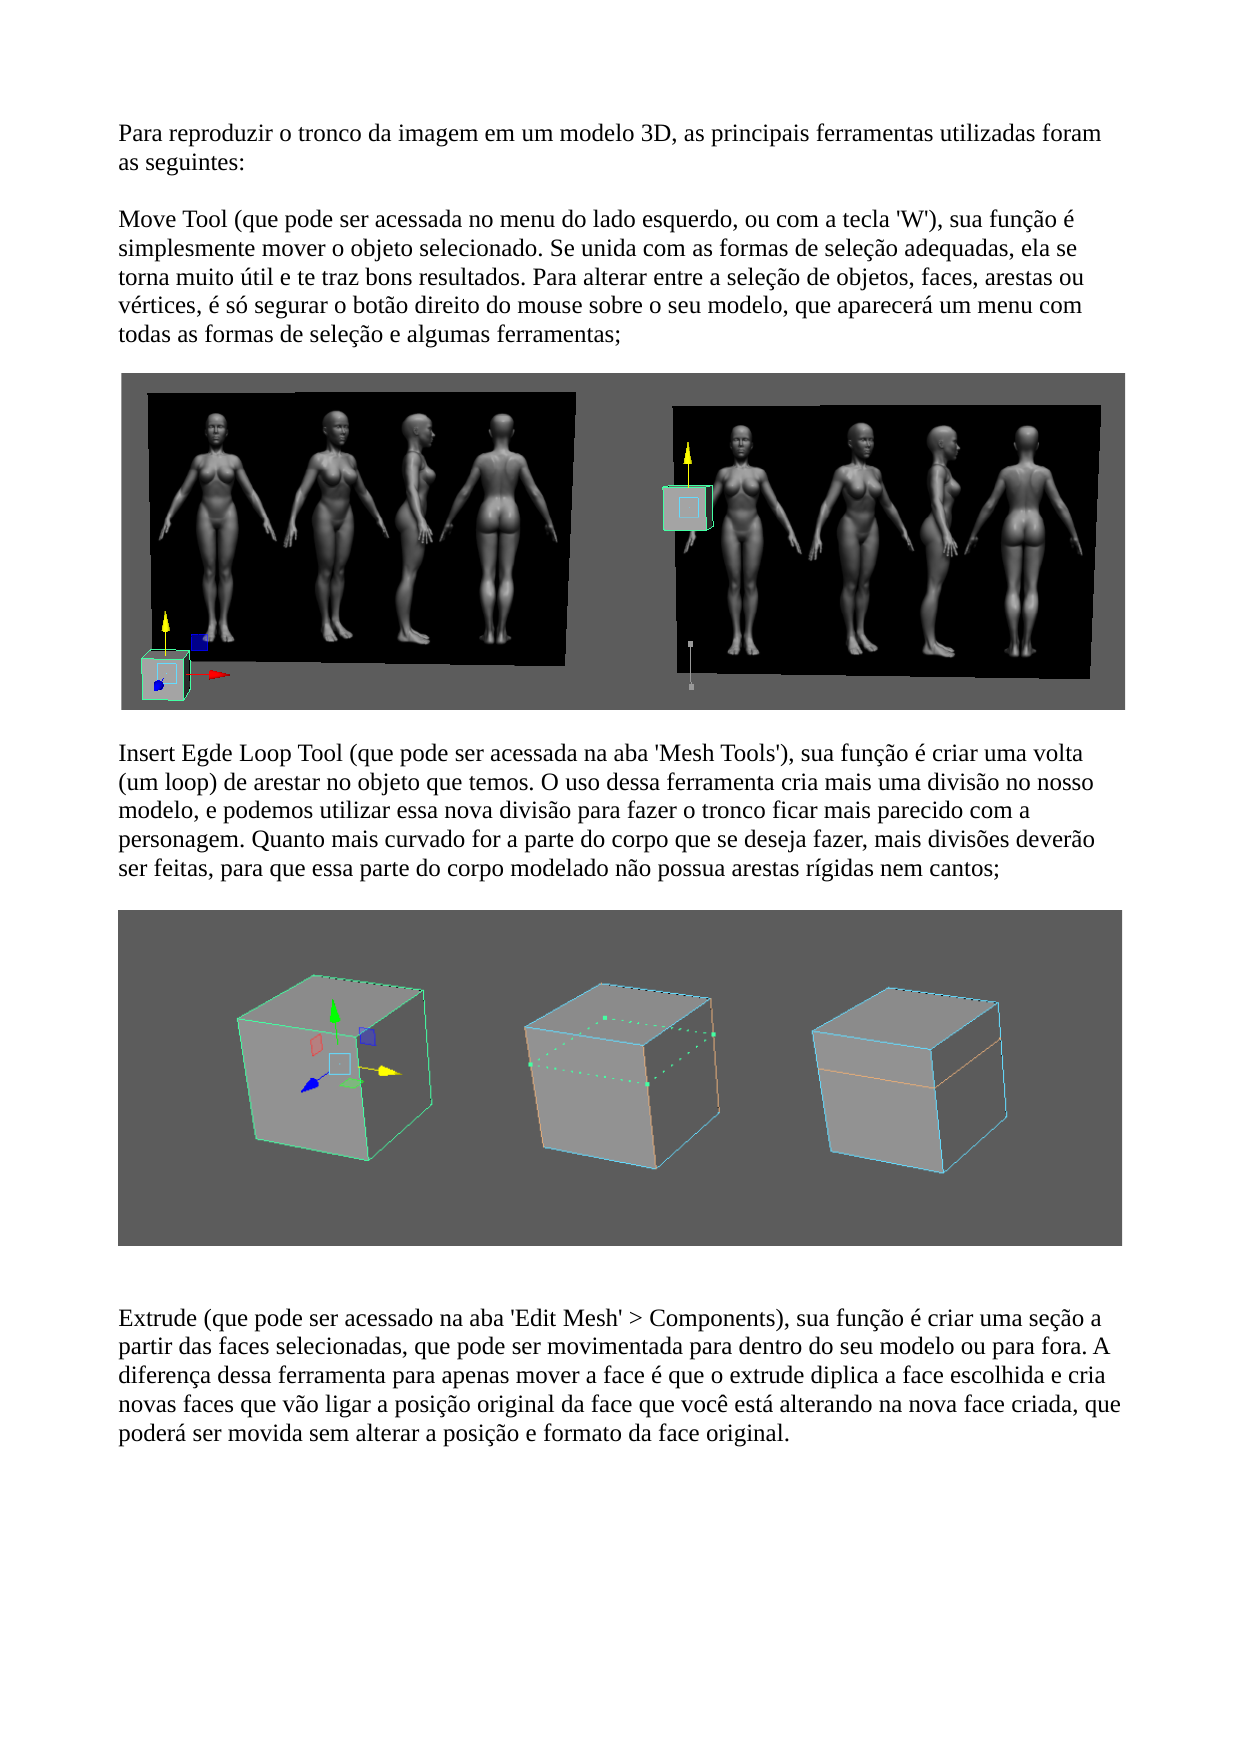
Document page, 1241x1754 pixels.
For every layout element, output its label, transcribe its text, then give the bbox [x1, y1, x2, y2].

text Extrude (que pode ser acessado na aba 'Edit Mesh' > Components), sua função é criar uma seção a partir das faces selecionadas, que pode ser movimentada para dentro do seu modelo ou para fora. A diferença dessa ferramenta para apenas mover a face é que o extrude diplica a face escolhida e cria novas faces que vão ligar a posição original da face que você está alterando na nova face criada, que poderá ser movida sem alterar a posição e formato da face original. [118, 1303, 1122, 1446]
text Para reproduzir o tronco da imagem em um modelo 3D, as principais ferramentas utilizadas foram as seguintes: [118, 118, 1122, 176]
text Move Tool (que pode ser acessada no menu do lado esquerdo, ou com a tecla 'W'), sua função é simplesmente mover o objeto selecionado. Se unida com as formas de seleção adequadas, ela se torna muito útil e te traz bons resultados. Para alterar entre a seleção de objetos, faces, arestas ou vértices, é só segurar o botão direito do mouse sobre o seu modelo, que aparecerá um menu com todas as formas de seleção e algumas ferramentas; [118, 204, 1122, 348]
picture [118, 910, 1123, 1246]
text Insert Egde Loop Tool (que pode ser acessada na aba 'Mesh Tools'), sua função é criar uma volta (um loop) de arestar no objeto que temos. O uso dessa ferramenta cria mais uma divisão no nosso modelo, e podemos utilizar essa nova divisão para fazer o tronco ficar mais parecido com a personagem. Quanto mais curvado for a parte do corpo que se deseja fazer, mais divisões deverão ser feitas, para que essa parte do corpo modelado não possua arestas rígidas nem cantos; [118, 738, 1122, 882]
picture [121, 373, 1126, 710]
